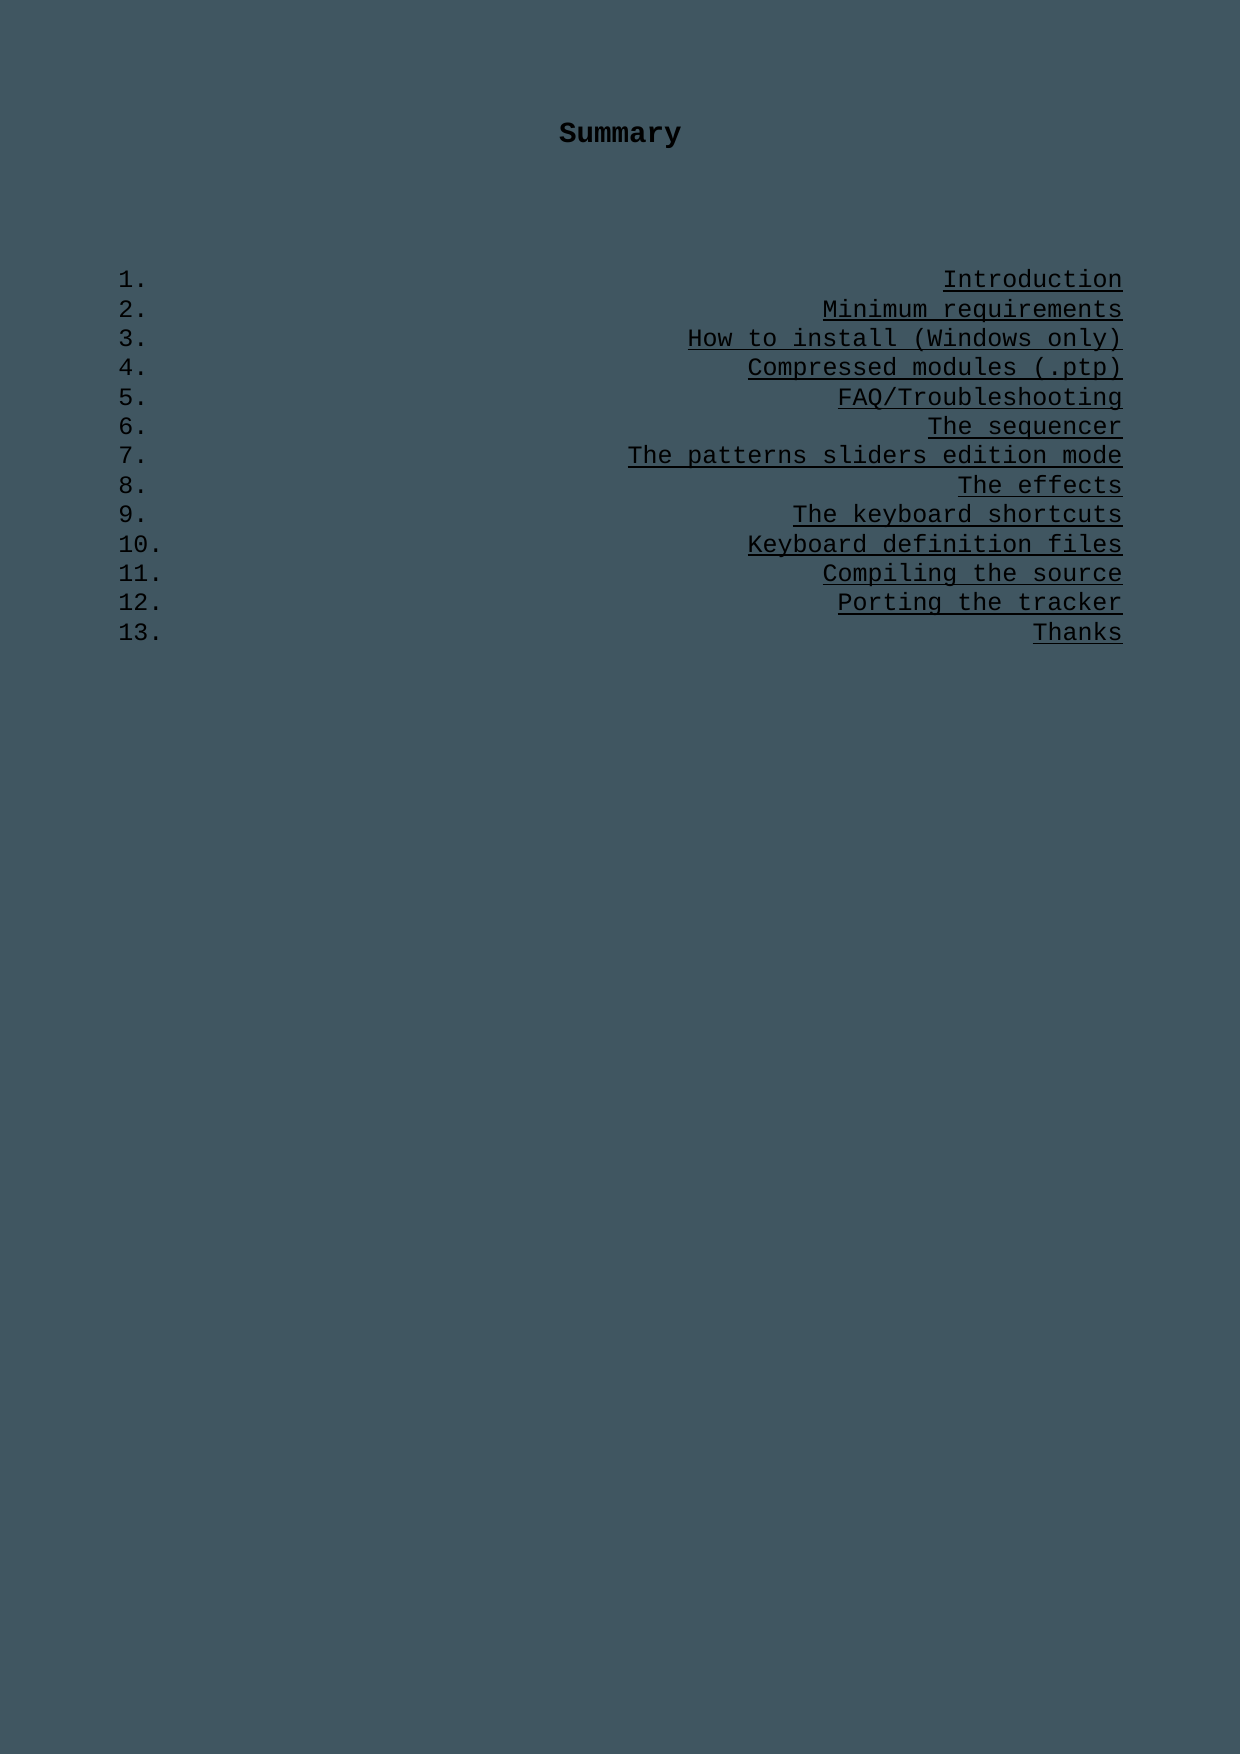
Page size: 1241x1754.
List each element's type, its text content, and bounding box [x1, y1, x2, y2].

table_cell The keyboard shortcuts [342, 502, 1122, 530]
table_cell Minimum requirements [342, 296, 1122, 324]
table_cell 3. [119, 326, 341, 354]
table_cell 13. [119, 619, 341, 648]
table_cell 9. [119, 502, 341, 530]
table_cell FAQ/Troubleshooting [342, 384, 1122, 413]
table_cell Porting the tracker [342, 590, 1122, 618]
table_cell 5. [119, 384, 341, 413]
table_header 1. [119, 267, 341, 295]
table_cell 6. [119, 414, 341, 442]
table_cell 12. [119, 590, 341, 618]
table_cell Compressed modules (.ptp) [342, 355, 1122, 383]
table_cell Keyboard definition files [342, 531, 1122, 559]
text Summary [118, 118, 1122, 151]
table_cell The sequencer [342, 414, 1122, 442]
table_cell Compiling the source [342, 561, 1122, 589]
table_cell How to install (Windows only) [342, 326, 1122, 354]
table_cell 11. [119, 561, 341, 589]
table_cell 4. [119, 355, 341, 383]
table_cell 10. [119, 531, 341, 559]
table_cell 8. [119, 473, 341, 501]
table_cell 7. [119, 443, 341, 471]
table_cell The patterns sliders edition mode [342, 443, 1122, 471]
table_header Introduction [342, 267, 1122, 295]
table_cell The effects [342, 473, 1122, 501]
table_cell Thanks [342, 619, 1122, 648]
table_cell 2. [119, 296, 341, 324]
